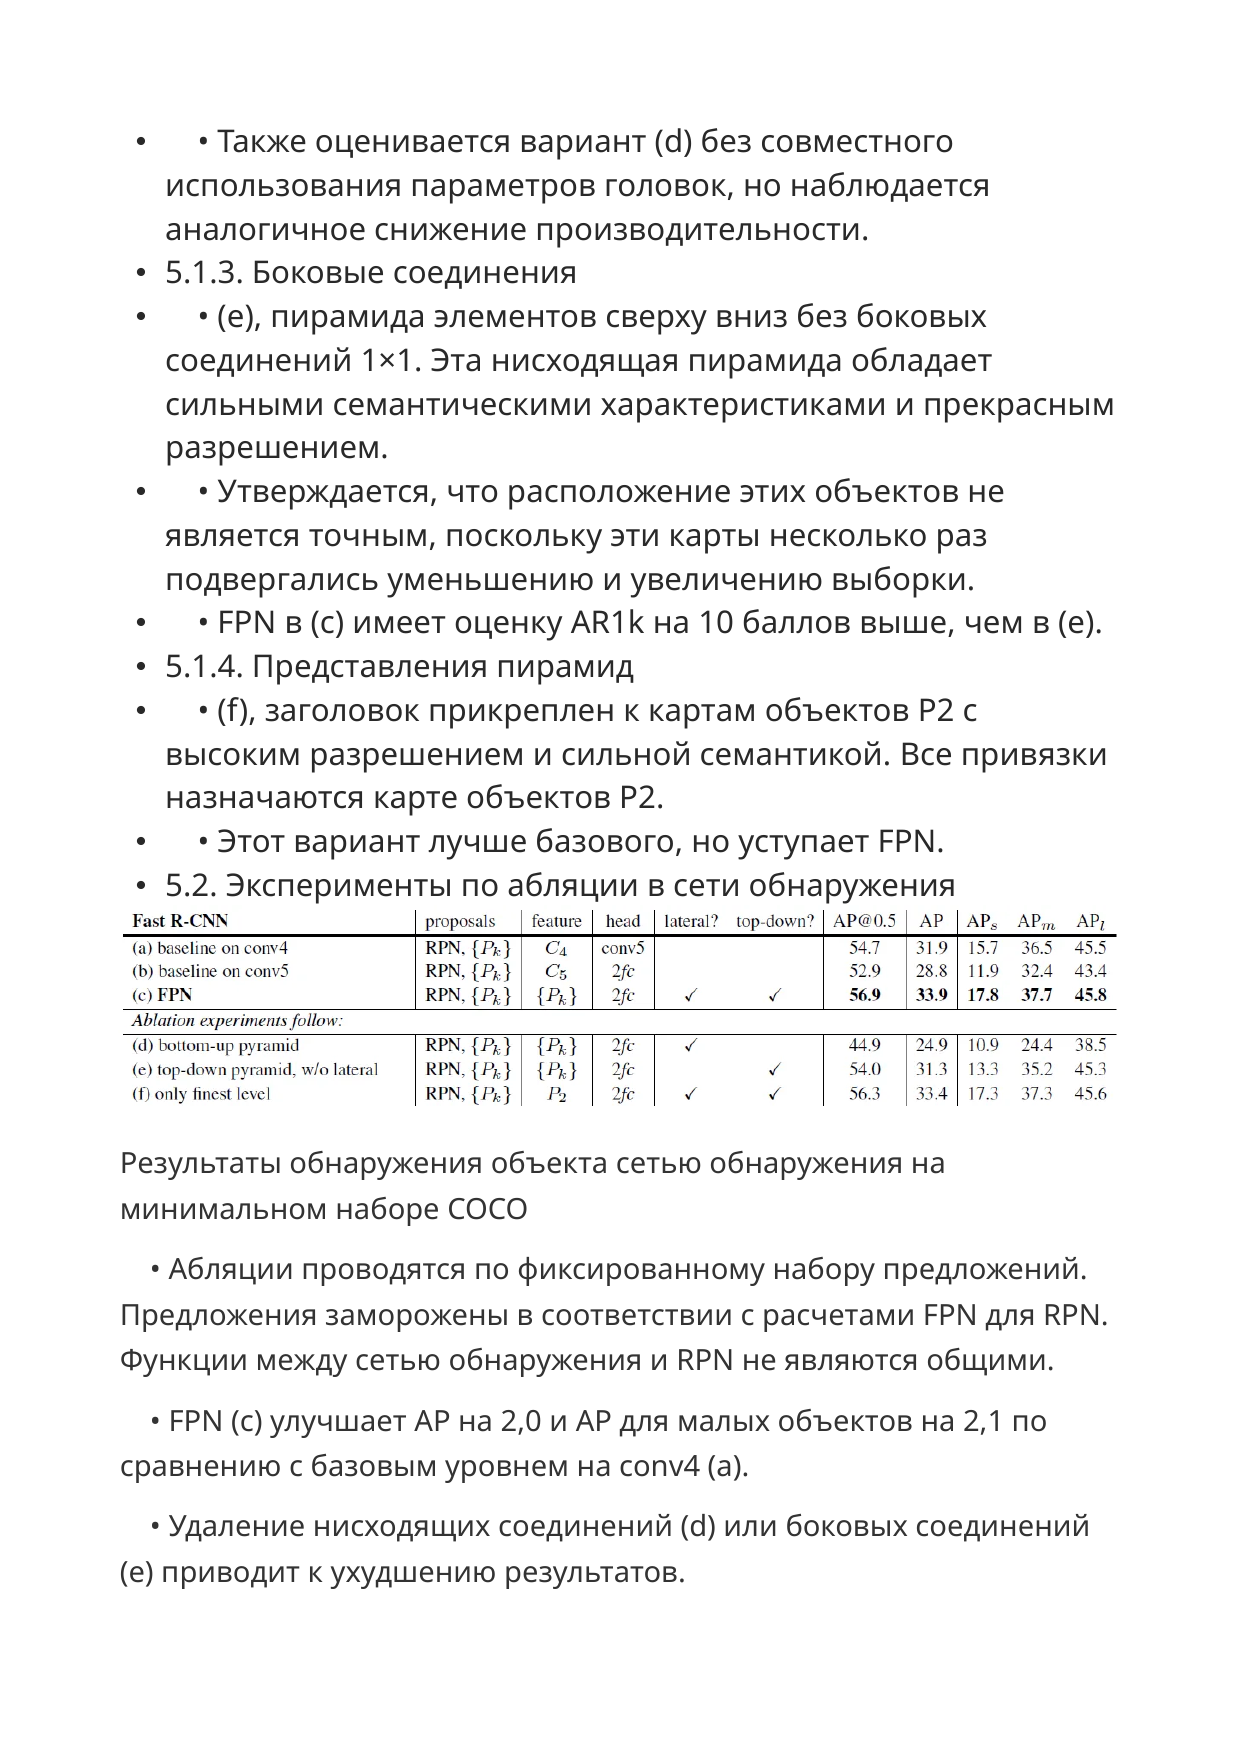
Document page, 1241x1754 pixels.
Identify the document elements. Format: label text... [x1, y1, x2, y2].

list 5.1.3. Боковые соединения [165, 249, 1122, 293]
list • FPN в (c) имеет оценку AR1k на 10 баллов выше, чем в (e). [165, 599, 1122, 643]
text Результаты обнаружения объекта сетью обнаружения на минимальном наборе COCO [118, 1142, 1122, 1228]
text • Удаление нисходящих соединений (d) или боковых соединений (e) приводит к ухудшению результатов. [118, 1506, 1122, 1591]
list • Утверждается, что расположение этих объектов не является точным, поскольку эти карты несколько раз подвергались уменьшению и увеличению выборки. [165, 468, 1122, 599]
text • FPN (c) улучшает AP на 2,0 и AP для малых объектов на 2,1 по сравнению с базовым уровнем на conv4 (a). [118, 1400, 1122, 1485]
picture [118, 905, 1123, 1106]
list • Этот вариант лучше базового, но уступает FPN. [165, 818, 1122, 862]
text • Абляции проводятся по фиксированному набору предложений. Предложения заморожены в соответствии с расчетами FPN для RPN. Функции между сетью обнаружения и RPN не являются общими. [118, 1248, 1122, 1379]
list 5.1.4. Представления пирамид [165, 643, 1122, 687]
list • (e), пирамида элементов сверху вниз без боковых соединений 1×1. Эта нисходящая пирамида обладает сильными семантическими характеристиками и прекрасным разрешением. [165, 293, 1122, 468]
list 5.2. Эксперименты по абляции в сети обнаружения [165, 862, 1122, 905]
list • (f), заголовок прикреплен к картам объектов P2 с высоким разрешением и сильной семантикой. Все привязки назначаются карте объектов P2. [165, 687, 1122, 818]
list • Также оценивается вариант (d) без совместного использования параметров головок, но наблюдается аналогичное снижение производительности. [165, 118, 1122, 249]
